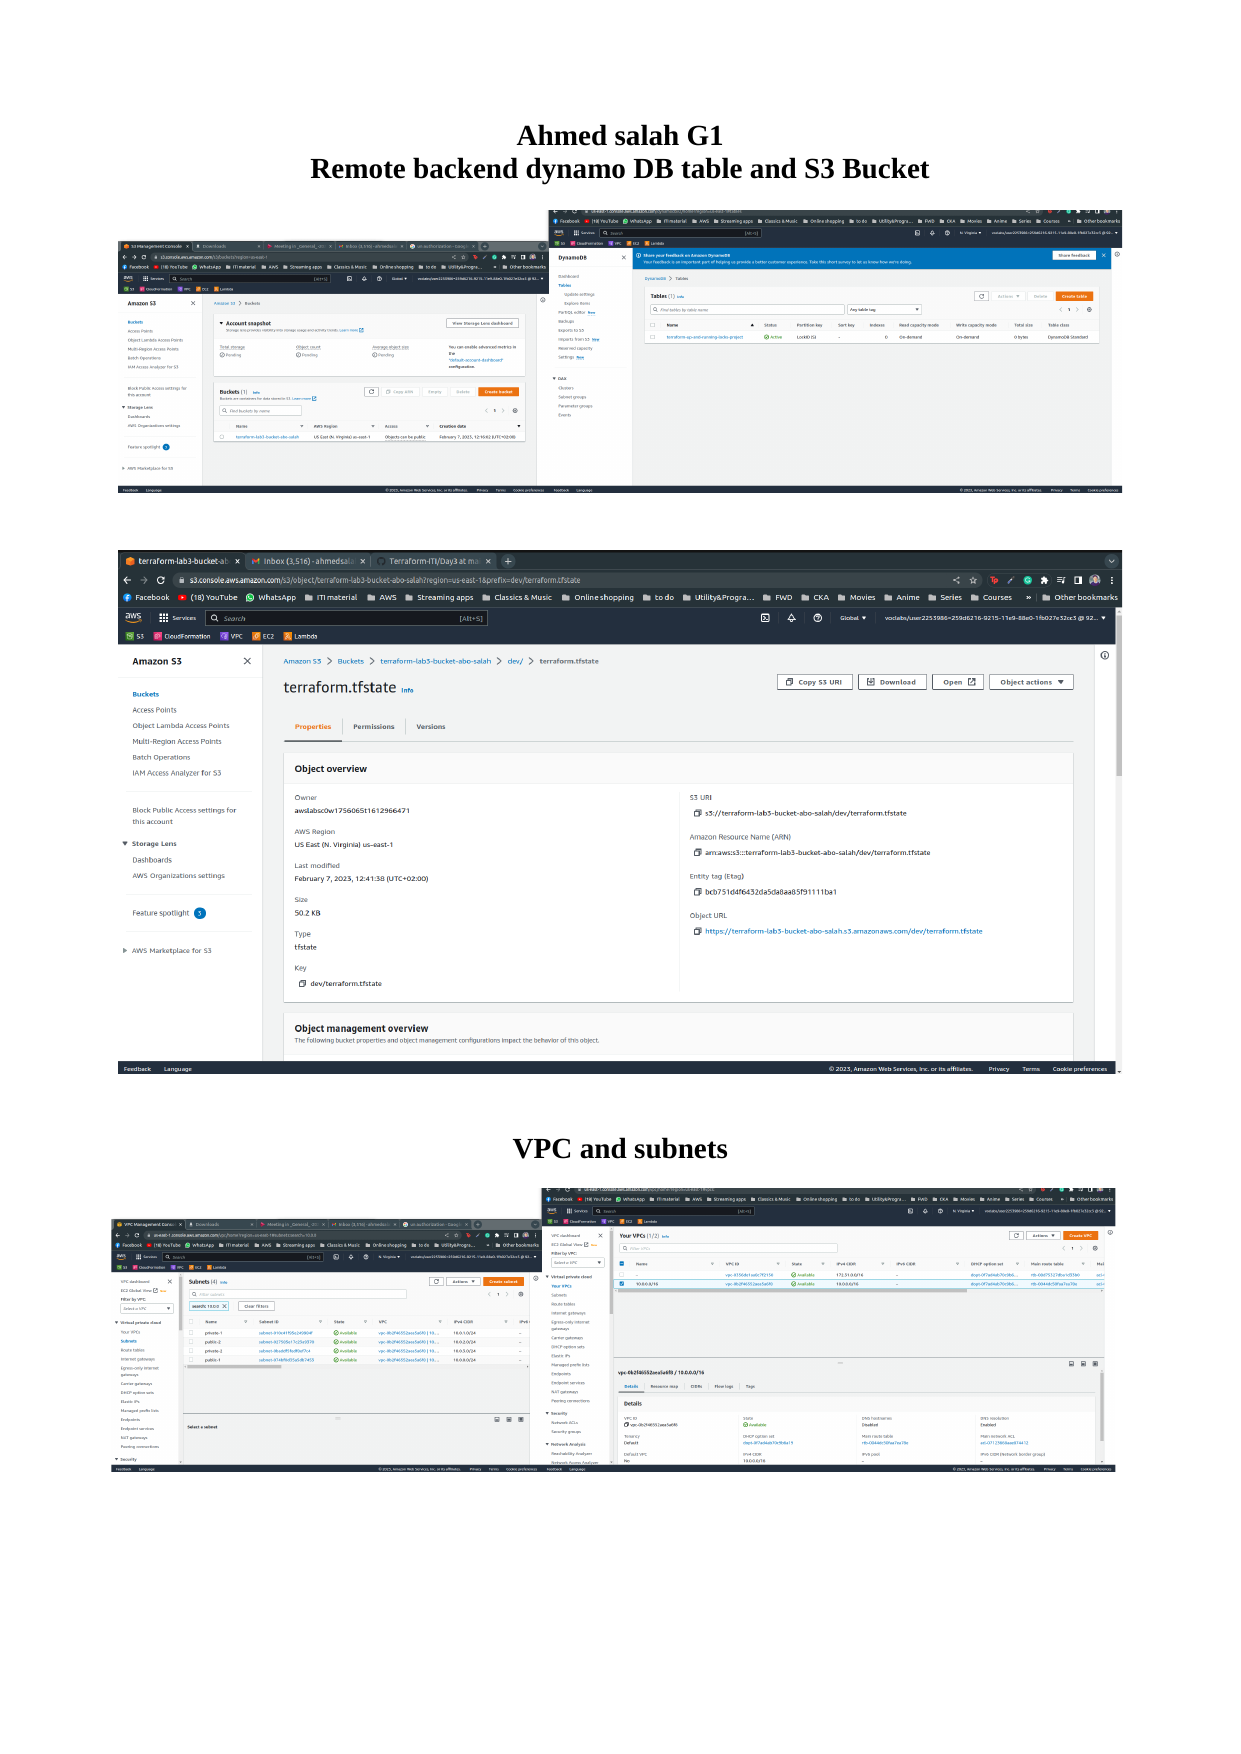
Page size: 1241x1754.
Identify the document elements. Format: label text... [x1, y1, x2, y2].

picture [118, 210, 1123, 493]
picture [118, 550, 1123, 1074]
picture [111, 1188, 1116, 1472]
text Ahmed salah G1 Remote backend dynamo DB table and S3 Bucket [118, 118, 1122, 185]
text VPC and subnets [118, 1131, 1122, 1165]
